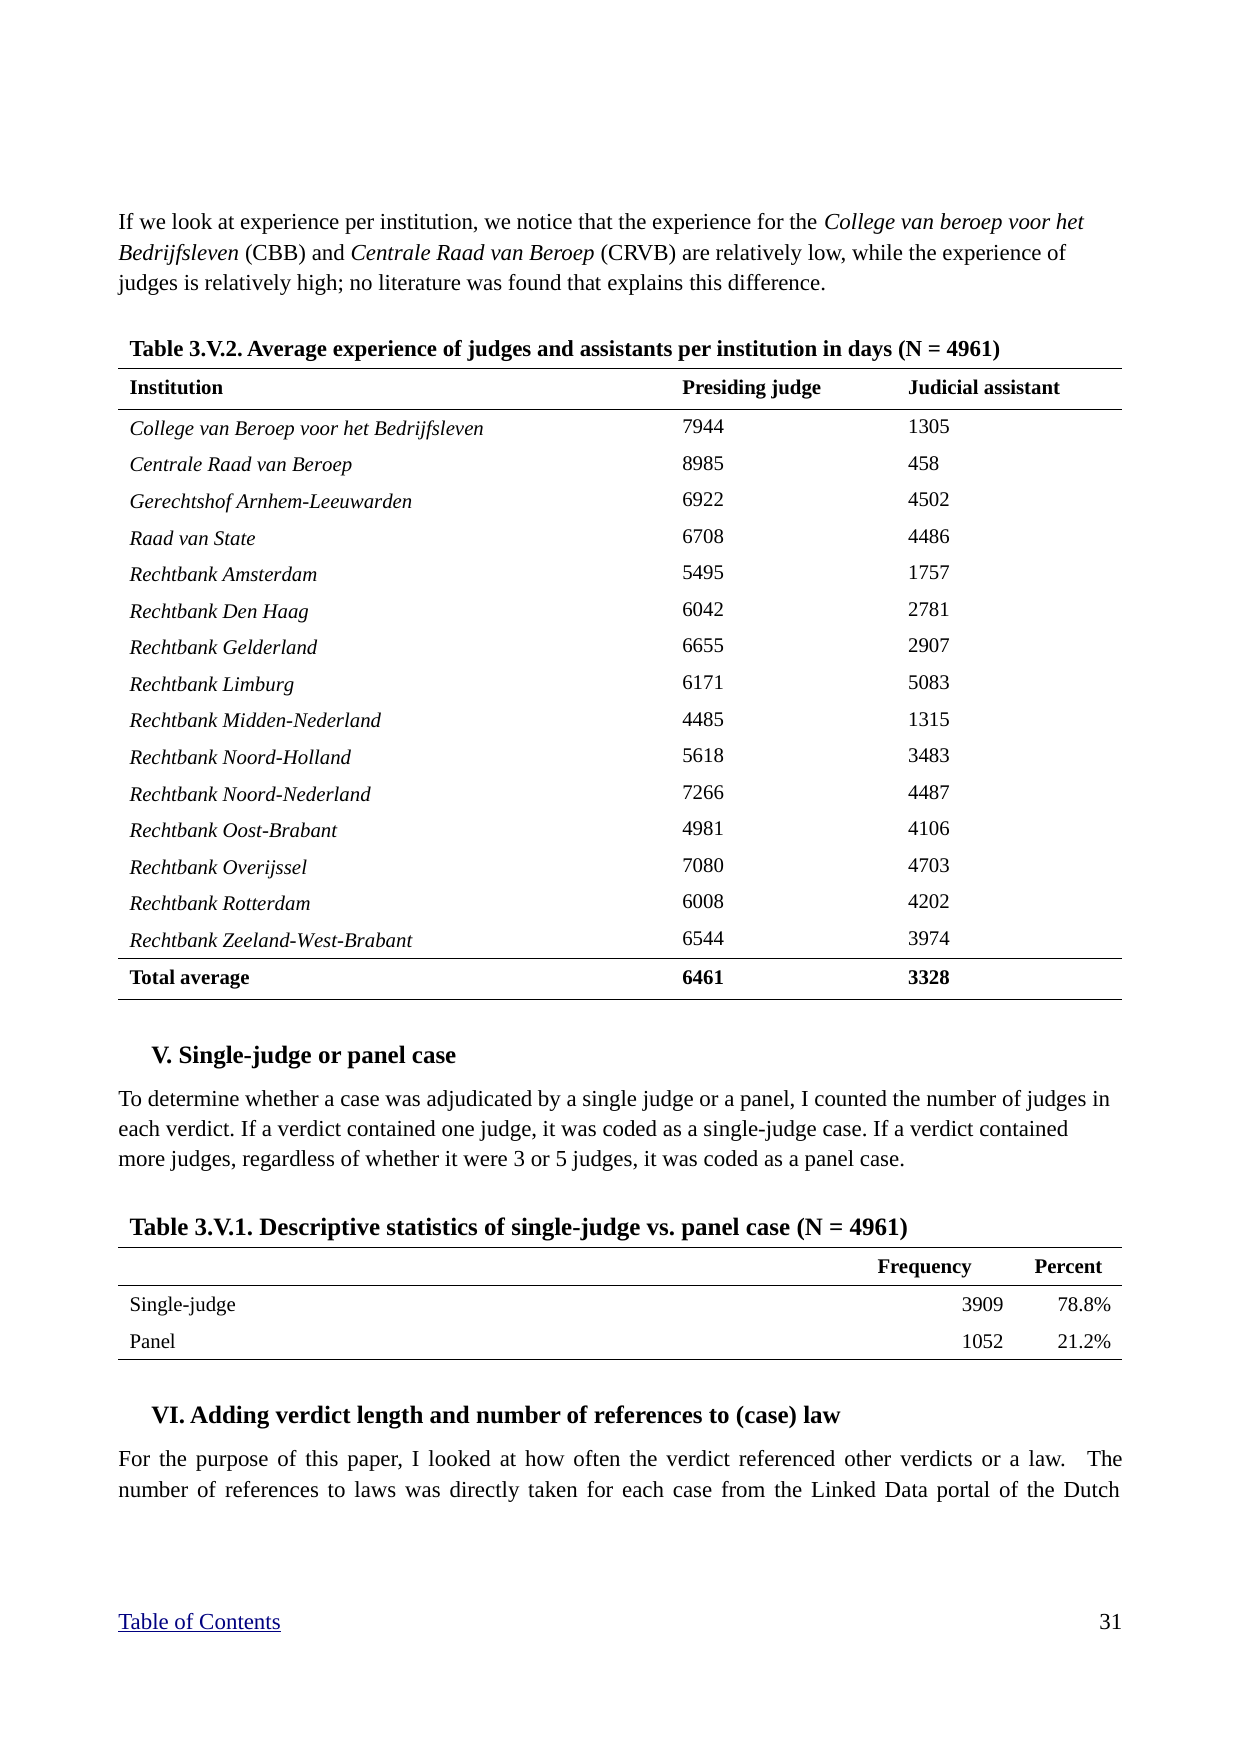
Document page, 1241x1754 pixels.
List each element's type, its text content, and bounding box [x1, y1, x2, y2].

table_cell Rechtbank Oost-Brabant [118, 812, 671, 848]
table_cell 7080 [671, 848, 897, 885]
table_cell Rechtbank Zeeland-West-Brabant [118, 921, 671, 958]
subtitle V. Single-judge or panel case [151, 1040, 1122, 1069]
table_cell 6042 [671, 593, 897, 629]
table_cell 6922 [671, 483, 897, 519]
table_cell College van Beroep voor het Bedrijfsleven [118, 410, 671, 446]
table_cell 4703 [897, 848, 1122, 885]
table_cell 4502 [897, 483, 1122, 519]
table_cell Rechtbank Gelderland [118, 629, 671, 666]
table_cell Centrale Raad van Beroep [118, 446, 671, 483]
table_cell Raad van State [118, 519, 671, 556]
table_cell 2781 [897, 593, 1122, 629]
text To determine whether a case was adjudicated by a single judge or a panel, I counted the number of judges in each verdict. If a verdict contained one judge, it was coded as a single-judge case. If a verdict contained more judges, regardless of whether it were 3 or 5 judges, it was coded as a panel case. [118, 1085, 1122, 1172]
table_cell 2907 [897, 629, 1122, 666]
table_cell 6008 [671, 885, 897, 921]
table_cell 78.8% [1014, 1286, 1122, 1322]
table_cell 4487 [897, 775, 1122, 812]
text For the purpose of this paper, I looked at how often the verdict referenced other verdicts or a law. The number of references to laws was directly taken for each case from the Linked Data portal of the Dutch government. The references to previous ECLI cases were measured using pattern matching. Additionally, verdict length was measured by counting the number of unique characters in each verdict. [118, 1446, 1122, 1502]
table_cell 4202 [897, 885, 1122, 921]
table_cell Rechtbank Noord-Nederland [118, 775, 671, 812]
table_cell 458 [897, 446, 1122, 483]
table_cell 1757 [897, 556, 1122, 592]
table_cell Judicial assistant [897, 369, 1122, 408]
table_cell Presiding judge [671, 369, 897, 408]
table_cell 1052 [821, 1323, 1014, 1359]
table_cell Rechtbank Den Haag [118, 593, 671, 629]
table_cell 6655 [671, 629, 897, 666]
table_cell 1305 [897, 410, 1122, 446]
table_cell Rechtbank Overijssel [118, 848, 671, 885]
subtitle VI. Adding verdict length and number of references to (case) law [151, 1401, 1122, 1429]
table_cell 4486 [897, 519, 1122, 556]
table_cell Rechtbank Amsterdam [118, 556, 671, 592]
table_cell Panel [118, 1323, 821, 1359]
table_cell 5618 [671, 739, 897, 775]
table_cell Gerechtshof Arnhem-Leeuwarden [118, 483, 671, 519]
table_cell 7266 [671, 775, 897, 812]
table_cell 3483 [897, 739, 1122, 775]
table_cell Frequency [821, 1248, 1014, 1285]
table_cell 7944 [671, 410, 897, 446]
table_header Table 3.V.1. Descriptive statistics of single-judge vs. panel case (N = 4961) [118, 1206, 1122, 1247]
table_cell Rechtbank Midden-Nederland [118, 702, 671, 739]
table_cell 4485 [671, 702, 897, 739]
table_cell 8985 [671, 446, 897, 483]
table_cell Total average [118, 959, 671, 998]
table_cell 6461 [671, 959, 897, 998]
table_cell 21.2% [1014, 1323, 1122, 1359]
table_cell Single-judge [118, 1286, 821, 1322]
table_cell Rechtbank Noord-Holland [118, 739, 671, 775]
table_cell 6708 [671, 519, 897, 556]
table_cell 3909 [821, 1286, 1014, 1322]
table_cell 6171 [671, 666, 897, 702]
table_cell 3328 [897, 959, 1122, 998]
table_header Table 3.V.2. Average experience of judges and assistants per institution in days (N = 4961) [118, 329, 1122, 368]
table_cell Rechtbank Limburg [118, 666, 671, 702]
table_cell 5083 [897, 666, 1122, 702]
table_cell 1315 [897, 702, 1122, 739]
table_cell Percent [1014, 1248, 1122, 1285]
table_cell 4106 [897, 812, 1122, 848]
text If we look at experience per institution, we notice that the experience for the College van beroep voor het Bedrijfsleven (CBB) and Centrale Raad van Beroep (CRVB) are relatively low, while the experience of judges is relatively high; no literature was found that explains this difference. [118, 208, 1122, 295]
table_cell Institution [118, 369, 671, 408]
table_cell 6544 [671, 921, 897, 958]
table_cell 5495 [671, 556, 897, 592]
table_cell 4981 [671, 812, 897, 848]
table_cell [118, 1248, 821, 1285]
table_cell 3974 [897, 921, 1122, 958]
table_cell Rechtbank Rotterdam [118, 885, 671, 921]
